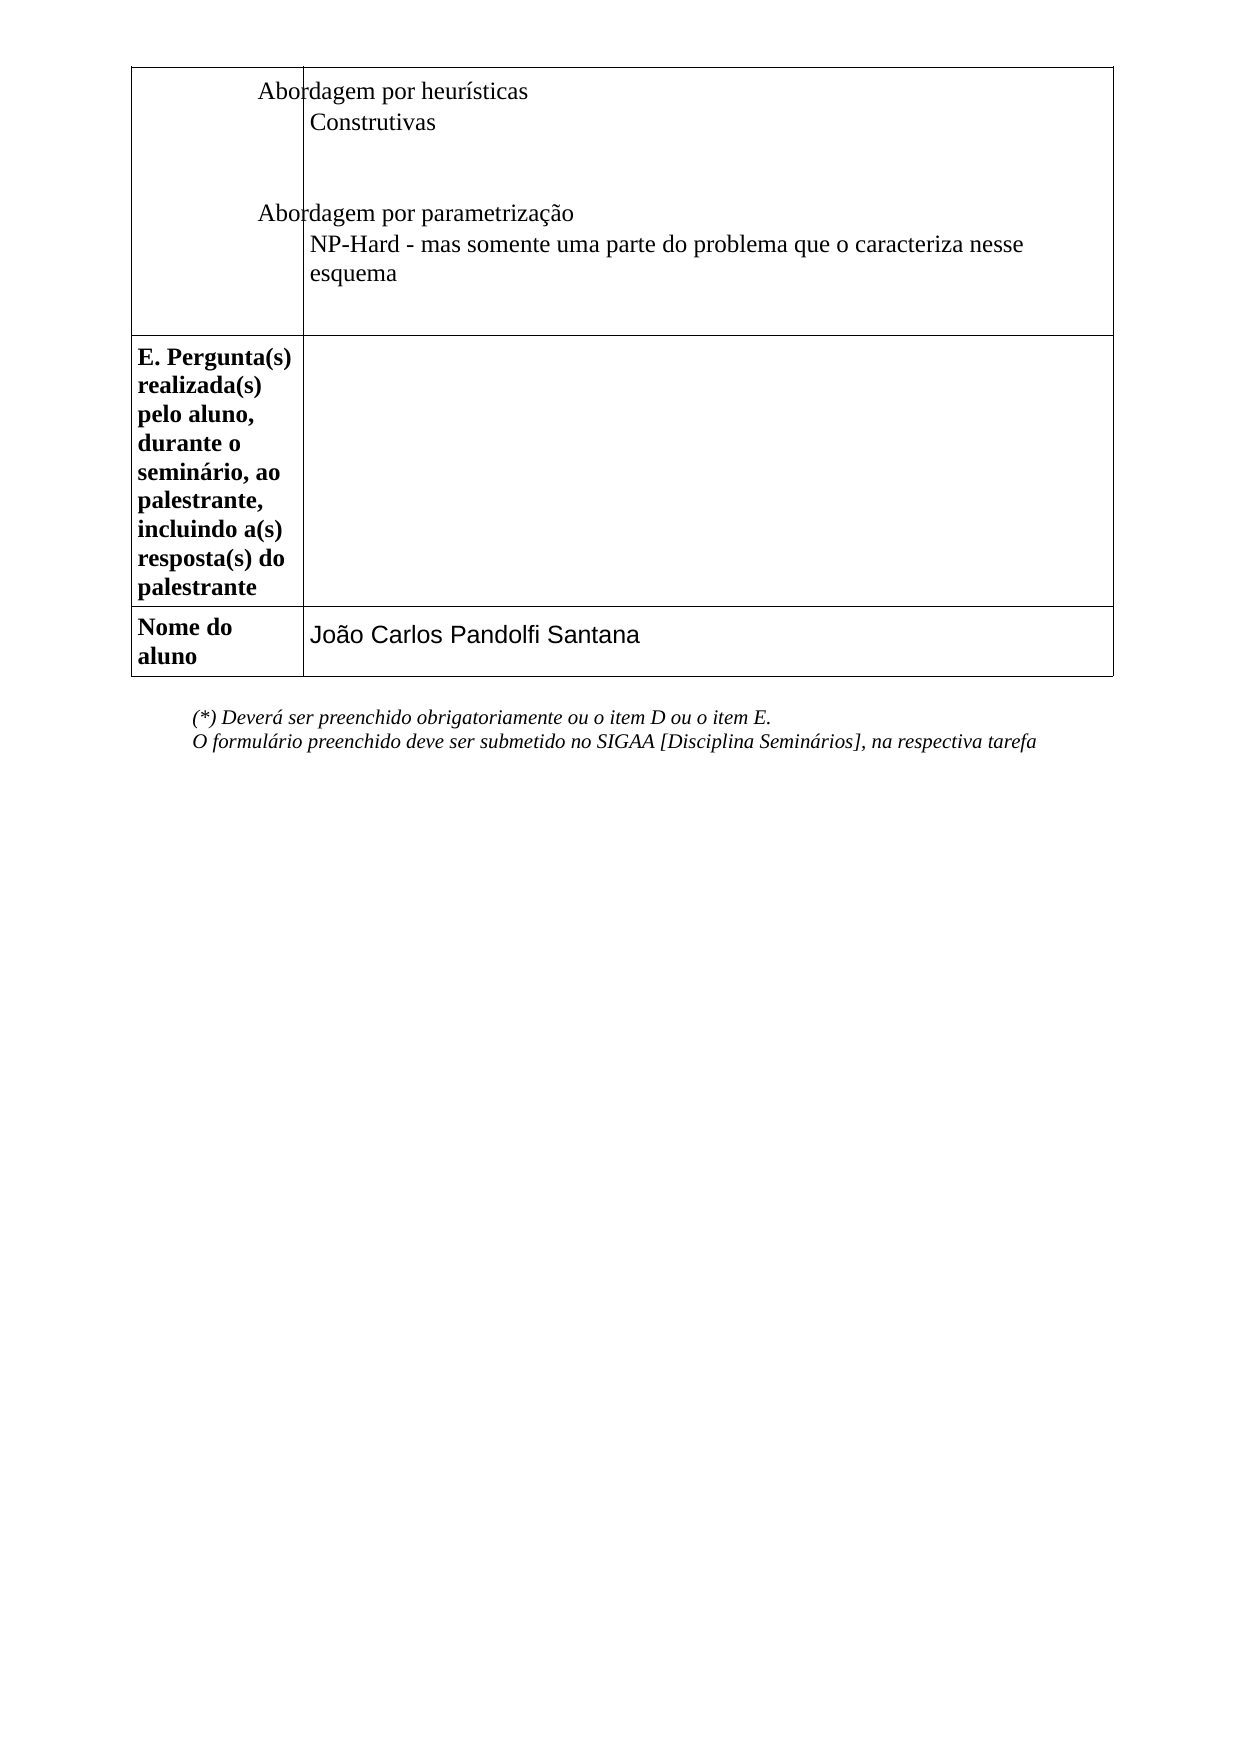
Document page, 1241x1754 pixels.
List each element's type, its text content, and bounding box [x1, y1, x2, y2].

table_cell D. Resumo (entre 200 e 300 palavras) [132, 68, 303, 335]
table_cell Recuperar a melhor saída, dado uma entrada Ferramentas: Grafos, Análise de algoritmos, Programação linear Análise de algoritmos: Para definir a complexidade de um algoritmo, pega-se sempre o maior fator. Ex.: 2nˆ2 +500n —> O(nˆ2) Falou sobre os problemas principais e básicos de otimização Ciclos hamiltonianos: Ciclos que passam por todos os vértices do grafo Focou como principal: TSP (cacheiro viajante), Mochila Força bruta: Memória, tempo e não explora complexidade do problema Algoritmo eficiente: Tempo polinomial, sendo relacionados ao tamanho da entrada elevado a uma constante —> O(n^k) —> n = entrada, k = constante Teoria de complexidade: Serve para verificar e suspeitar de problemas que são solúveis em tempo polinomial Redução: Reduz um problema para outro, para dizer se um é tão complexo quanto o outro NP & NP-completo NP-completo: Problemas que estão em NP e podem ser reduzidos para ele NP-Hard: Tão difícil quanto NP-completo e não necessariamente está em NP P != NP Abordagem por algoritmos exóticos Guloso Dinamico *Programação dinâmica geralmente resolve problemas em P Prog linear *Se conseguir escrever tudo em expressão linear (então o problema é solúvel com prog linear) Abordagem por heurísticas Construtivas Abordagem por parametrização NP-Hard - mas somente uma parte do problema que o caracteriza nesse esquema [304, 68, 1113, 335]
text (*) Deverá ser preenchido obrigatoriamente ou o item D ou o item E. [192, 705, 1122, 729]
table_cell [304, 336, 1113, 606]
table_cell João Carlos Pandolfi Santana [304, 607, 1113, 676]
text O formulário preenchido deve ser submetido no SIGAA [Disciplina Seminários], na respectiva tarefa [192, 729, 1122, 753]
table_cell E. Pergunta(s) realizada(s) pelo aluno, durante o seminário, ao palestrante, incluindo a(s) resposta(s) do palestrante [132, 336, 303, 606]
table_cell Nome do aluno [132, 607, 303, 676]
